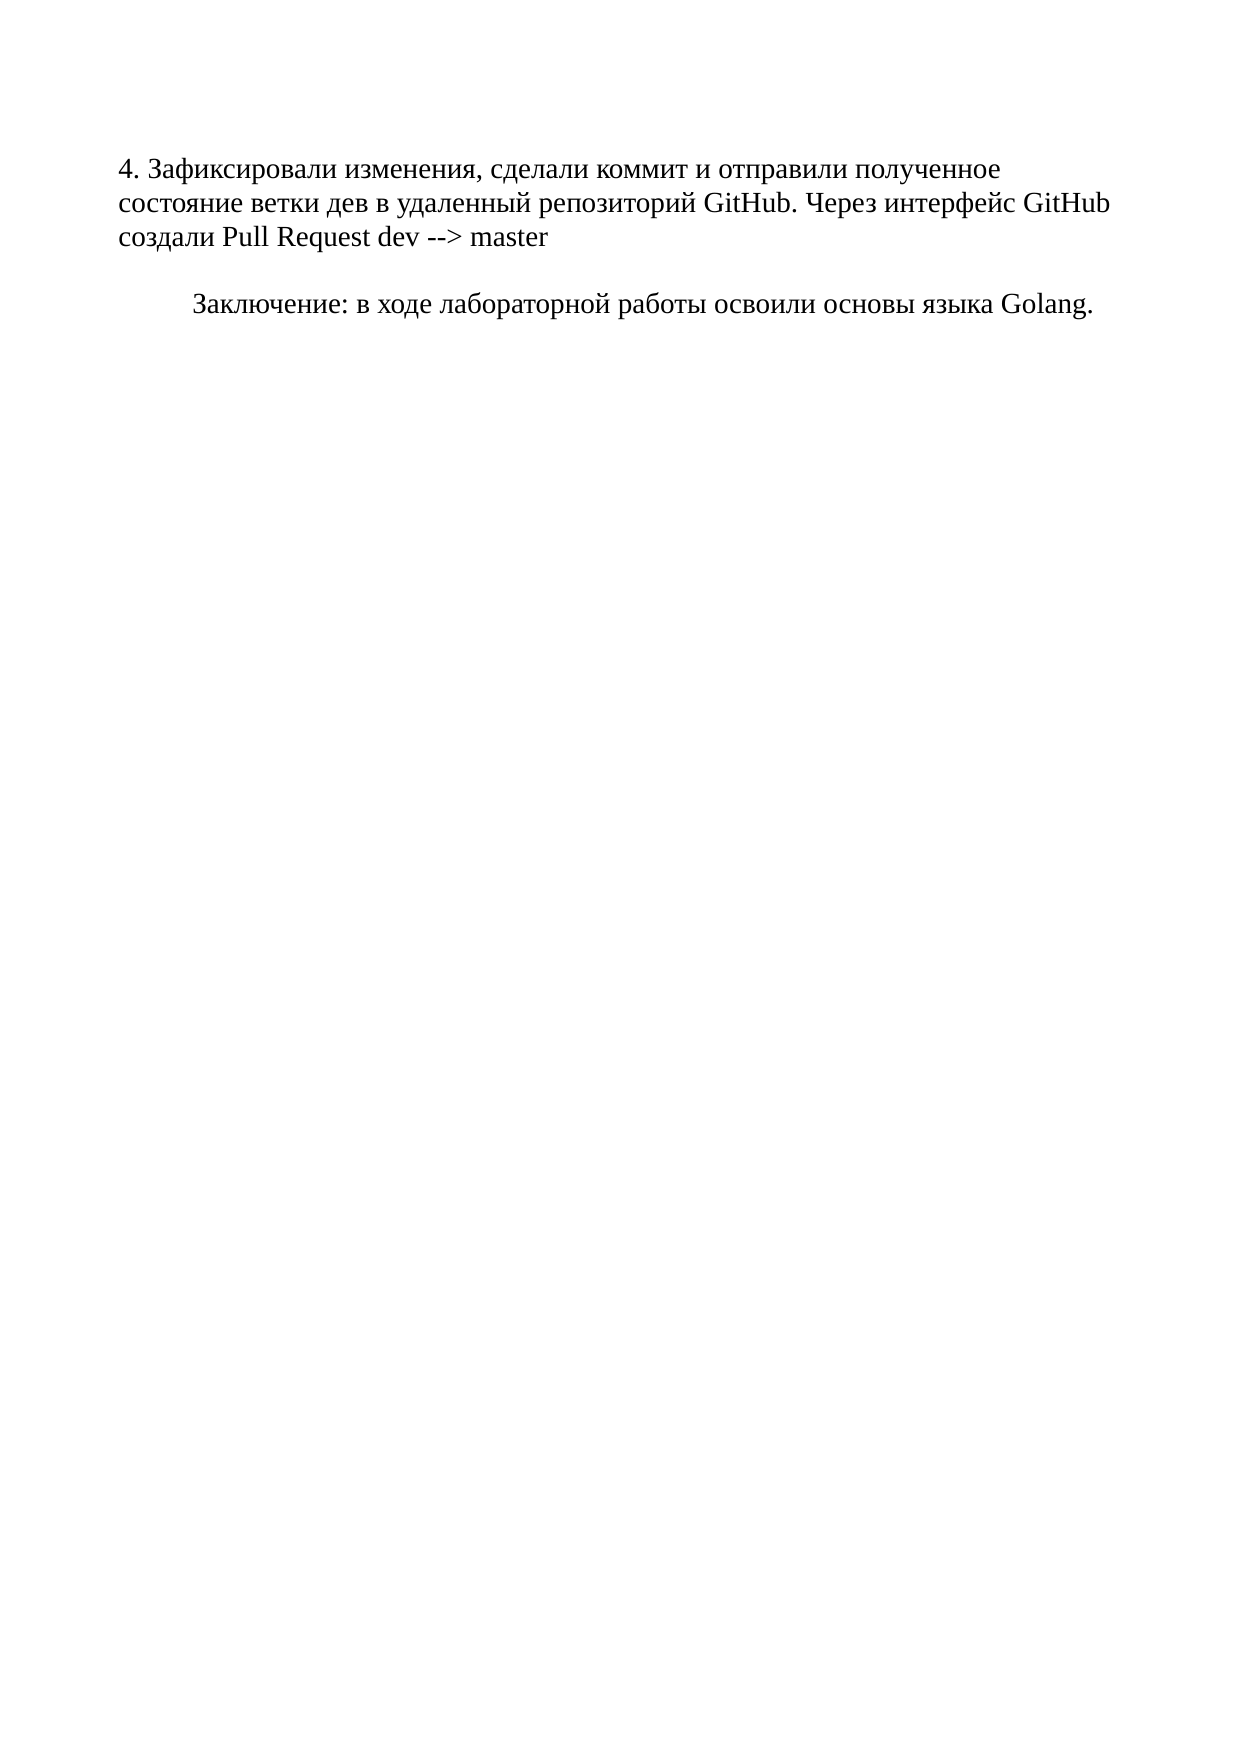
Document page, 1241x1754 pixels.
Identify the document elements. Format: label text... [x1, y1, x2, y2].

text Заключение: в ходе лабораторной работы освоили основы языка Golang. [118, 286, 1122, 319]
text 4. Зафиксировали изменения, сделали коммит и отправили полученное состояние ветки дев в удаленный репозиторий GitHub. Через интерфейс GitHub создали Pull Request dev --> master [118, 152, 1122, 252]
